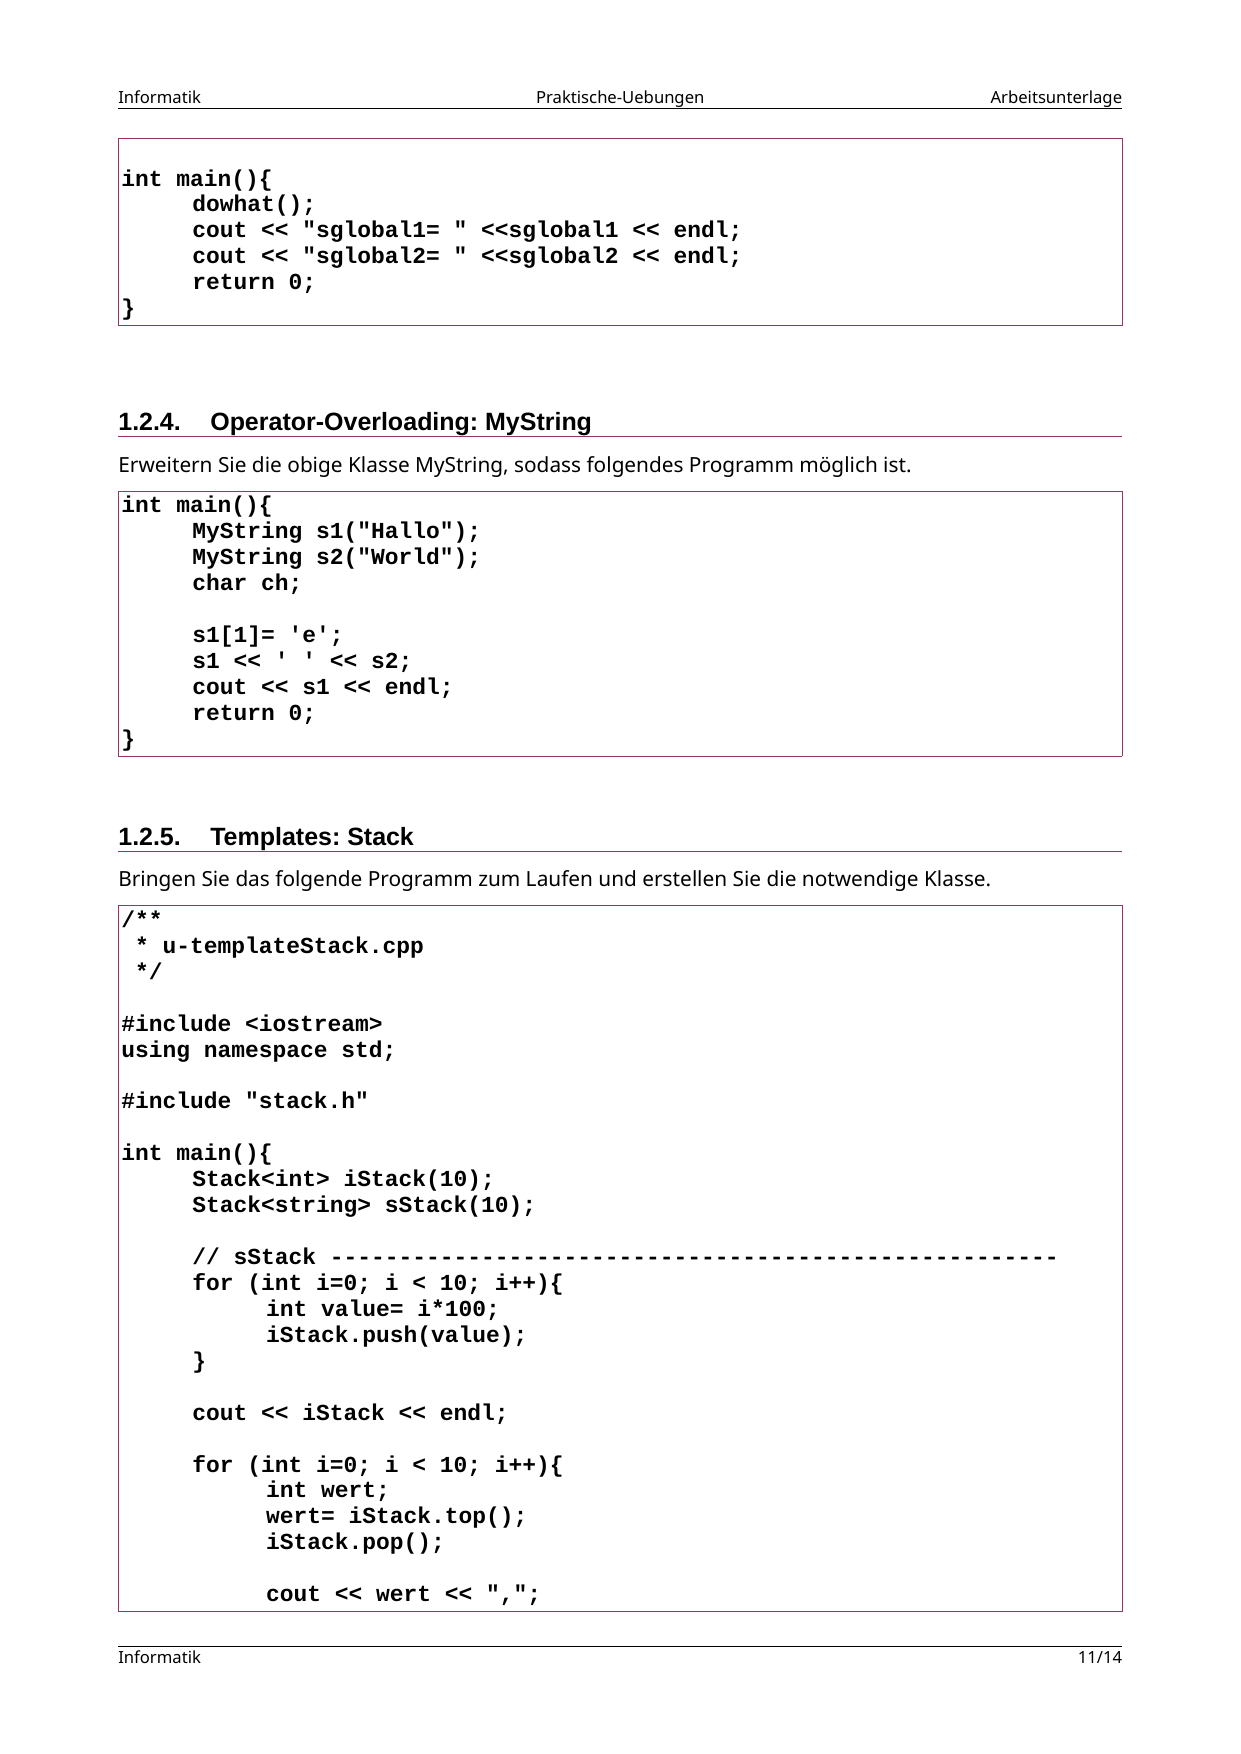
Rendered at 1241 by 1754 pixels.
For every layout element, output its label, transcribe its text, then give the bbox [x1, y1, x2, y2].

text // sStack ----------------------------------------------------- [119, 1242, 1122, 1268]
text cout << s1 << endl; [119, 672, 1122, 698]
text Bringen Sie das folgende Programm zum Laufen und erstellen Sie die notwendige Klasse. [118, 864, 1122, 893]
text cout << "sglobal2= " <<sglobal2 << endl; [119, 242, 1122, 268]
subtitle Templates: Stack [118, 822, 1122, 851]
text wert= iStack.top(); [119, 1502, 1122, 1528]
text /** [119, 906, 1122, 931]
text int wert; [119, 1476, 1122, 1502]
text s1 << ' ' << s2; [119, 646, 1122, 672]
text for (int i=0; i < 10; i++){ [119, 1268, 1122, 1294]
text MyString s1("Hallo"); [119, 517, 1122, 542]
text int main(){ [119, 164, 1122, 190]
text Erweitern Sie die obige Klasse MyString, sodass folgendes Programm möglich ist. [118, 450, 1122, 478]
text int main(){ [119, 1139, 1122, 1164]
text return 0; [119, 268, 1122, 293]
text Stack<int> iStack(10); [119, 1164, 1122, 1191]
text } [119, 1346, 1122, 1372]
text iStack.push(value); [119, 1320, 1122, 1346]
text iStack.pop(); [119, 1528, 1122, 1554]
text dowhat(); [119, 190, 1122, 216]
text int main(){ [119, 492, 1122, 517]
text MyString s2("World"); [119, 542, 1122, 568]
text */ [119, 957, 1122, 983]
text * u-templateStack.cpp [119, 931, 1122, 957]
text char ch; [119, 568, 1122, 594]
text } [119, 724, 1122, 756]
text int value= i*100; [119, 1294, 1122, 1320]
text using namespace std; [119, 1035, 1122, 1061]
text cout << "sglobal1= " <<sglobal1 << endl; [119, 216, 1122, 242]
text cout << wert << ","; [119, 1579, 1122, 1611]
text Stack<string> sStack(10); [119, 1191, 1122, 1216]
text #include <iostream> [119, 1009, 1122, 1035]
text return 0; [119, 698, 1122, 724]
subtitle Operator-Overloading: MyString [118, 407, 1122, 436]
text s1[1]= 'e'; [119, 620, 1122, 646]
text #include "stack.h" [119, 1087, 1122, 1113]
text for (int i=0; i < 10; i++){ [119, 1450, 1122, 1476]
text cout << iStack << endl; [119, 1398, 1122, 1424]
text } [119, 293, 1122, 325]
